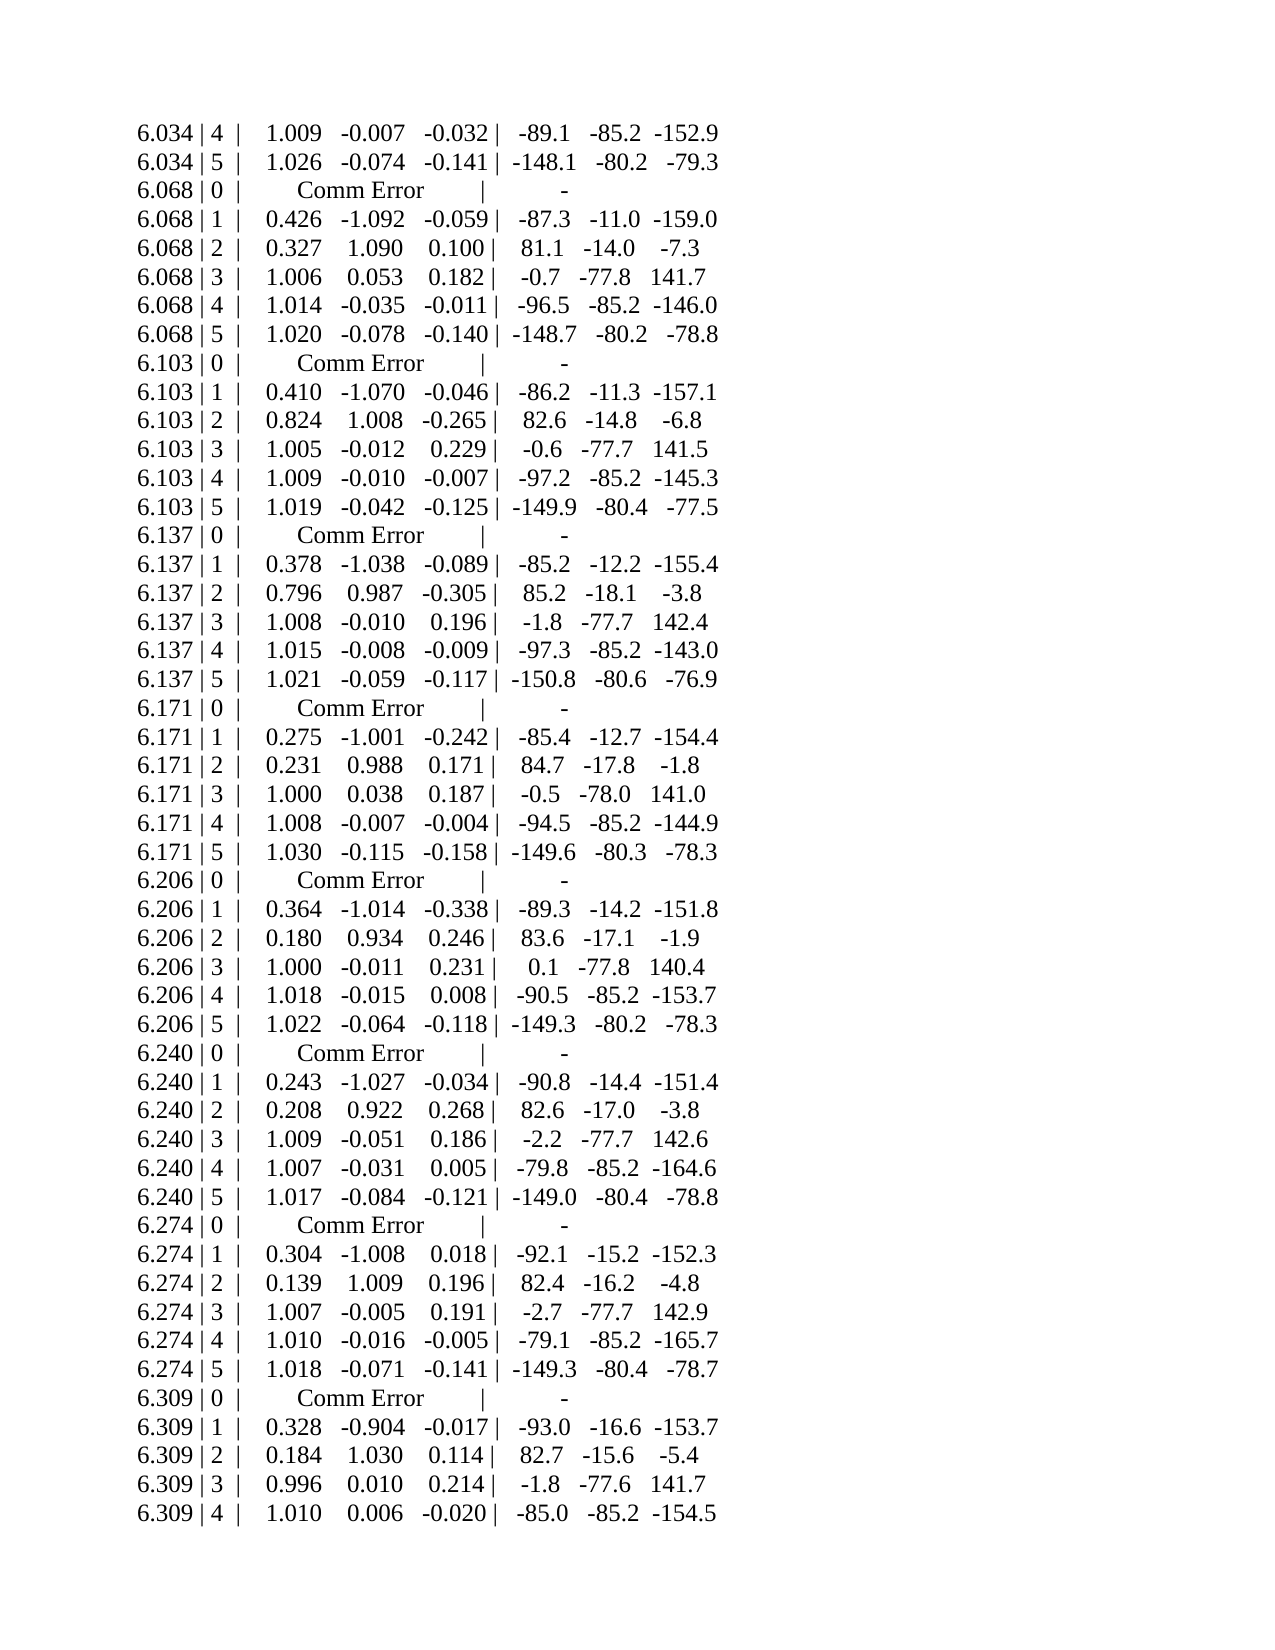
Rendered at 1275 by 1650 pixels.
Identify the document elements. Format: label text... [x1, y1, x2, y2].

text 6.309 | 2 | 0.184 1.030 0.114 | 82.7 -15.6 -5.4 [118, 1441, 1157, 1469]
text 6.068 | 2 | 0.327 1.090 0.100 | 81.1 -14.0 -7.3 [118, 233, 1157, 262]
text 6.309 | 0 | Comm Error | - [118, 1383, 1157, 1412]
text 6.137 | 4 | 1.015 -0.008 -0.009 | -97.3 -85.2 -143.0 [118, 636, 1157, 664]
text 6.309 | 4 | 1.010 0.006 -0.020 | -85.0 -85.2 -154.5 [118, 1498, 1157, 1527]
text 6.034 | 4 | 1.009 -0.007 -0.032 | -89.1 -85.2 -152.9 [118, 118, 1157, 147]
text 6.103 | 1 | 0.410 -1.070 -0.046 | -86.2 -11.3 -157.1 [118, 377, 1157, 406]
text 6.240 | 3 | 1.009 -0.051 0.186 | -2.2 -77.7 142.6 [118, 1124, 1157, 1153]
text 6.137 | 2 | 0.796 0.987 -0.305 | 85.2 -18.1 -3.8 [118, 578, 1157, 607]
text 6.068 | 5 | 1.020 -0.078 -0.140 | -148.7 -80.2 -78.8 [118, 319, 1157, 348]
text 6.068 | 3 | 1.006 0.053 0.182 | -0.7 -77.8 141.7 [118, 262, 1157, 291]
text 6.103 | 2 | 0.824 1.008 -0.265 | 82.6 -14.8 -6.8 [118, 406, 1157, 434]
text 6.206 | 2 | 0.180 0.934 0.246 | 83.6 -17.1 -1.9 [118, 923, 1157, 952]
text 6.206 | 1 | 0.364 -1.014 -0.338 | -89.3 -14.2 -151.8 [118, 894, 1157, 923]
text 6.171 | 5 | 1.030 -0.115 -0.158 | -149.6 -80.3 -78.3 [118, 837, 1157, 866]
text 6.240 | 5 | 1.017 -0.084 -0.121 | -149.0 -80.4 -78.8 [118, 1182, 1157, 1211]
text 6.206 | 0 | Comm Error | - [118, 866, 1157, 894]
text 6.137 | 0 | Comm Error | - [118, 521, 1157, 549]
text 6.240 | 4 | 1.007 -0.031 0.005 | -79.8 -85.2 -164.6 [118, 1153, 1157, 1182]
text 6.171 | 0 | Comm Error | - [118, 693, 1157, 722]
text 6.206 | 4 | 1.018 -0.015 0.008 | -90.5 -85.2 -153.7 [118, 981, 1157, 1009]
text 6.240 | 1 | 0.243 -1.027 -0.034 | -90.8 -14.4 -151.4 [118, 1067, 1157, 1096]
text 6.274 | 3 | 1.007 -0.005 0.191 | -2.7 -77.7 142.9 [118, 1297, 1157, 1326]
text 6.206 | 3 | 1.000 -0.011 0.231 | 0.1 -77.8 140.4 [118, 952, 1157, 981]
text 6.137 | 1 | 0.378 -1.038 -0.089 | -85.2 -12.2 -155.4 [118, 549, 1157, 578]
text 6.068 | 0 | Comm Error | - [118, 176, 1157, 204]
text 6.274 | 4 | 1.010 -0.016 -0.005 | -79.1 -85.2 -165.7 [118, 1326, 1157, 1354]
text 6.274 | 1 | 0.304 -1.008 0.018 | -92.1 -15.2 -152.3 [118, 1239, 1157, 1268]
text 6.240 | 2 | 0.208 0.922 0.268 | 82.6 -17.0 -3.8 [118, 1096, 1157, 1124]
text 6.171 | 4 | 1.008 -0.007 -0.004 | -94.5 -85.2 -144.9 [118, 808, 1157, 837]
text 6.137 | 3 | 1.008 -0.010 0.196 | -1.8 -77.7 142.4 [118, 607, 1157, 636]
text 6.068 | 1 | 0.426 -1.092 -0.059 | -87.3 -11.0 -159.0 [118, 204, 1157, 233]
text 6.103 | 4 | 1.009 -0.010 -0.007 | -97.2 -85.2 -145.3 [118, 463, 1157, 492]
text 6.309 | 3 | 0.996 0.010 0.214 | -1.8 -77.6 141.7 [118, 1469, 1157, 1498]
text 6.068 | 4 | 1.014 -0.035 -0.011 | -96.5 -85.2 -146.0 [118, 291, 1157, 319]
text 6.274 | 0 | Comm Error | - [118, 1211, 1157, 1239]
text 6.103 | 0 | Comm Error | - [118, 348, 1157, 377]
text 6.171 | 2 | 0.231 0.988 0.171 | 84.7 -17.8 -1.8 [118, 751, 1157, 779]
text 6.206 | 5 | 1.022 -0.064 -0.118 | -149.3 -80.2 -78.3 [118, 1009, 1157, 1038]
text 6.171 | 1 | 0.275 -1.001 -0.242 | -85.4 -12.7 -154.4 [118, 722, 1157, 751]
text 6.103 | 5 | 1.019 -0.042 -0.125 | -149.9 -80.4 -77.5 [118, 492, 1157, 521]
text 6.034 | 5 | 1.026 -0.074 -0.141 | -148.1 -80.2 -79.3 [118, 147, 1157, 176]
text 6.103 | 3 | 1.005 -0.012 0.229 | -0.6 -77.7 141.5 [118, 434, 1157, 463]
text 6.240 | 0 | Comm Error | - [118, 1038, 1157, 1067]
text 6.274 | 2 | 0.139 1.009 0.196 | 82.4 -16.2 -4.8 [118, 1268, 1157, 1297]
text 6.274 | 5 | 1.018 -0.071 -0.141 | -149.3 -80.4 -78.7 [118, 1354, 1157, 1383]
text 6.171 | 3 | 1.000 0.038 0.187 | -0.5 -78.0 141.0 [118, 779, 1157, 808]
text 6.309 | 1 | 0.328 -0.904 -0.017 | -93.0 -16.6 -153.7 [118, 1412, 1157, 1441]
text 6.137 | 5 | 1.021 -0.059 -0.117 | -150.8 -80.6 -76.9 [118, 664, 1157, 693]
